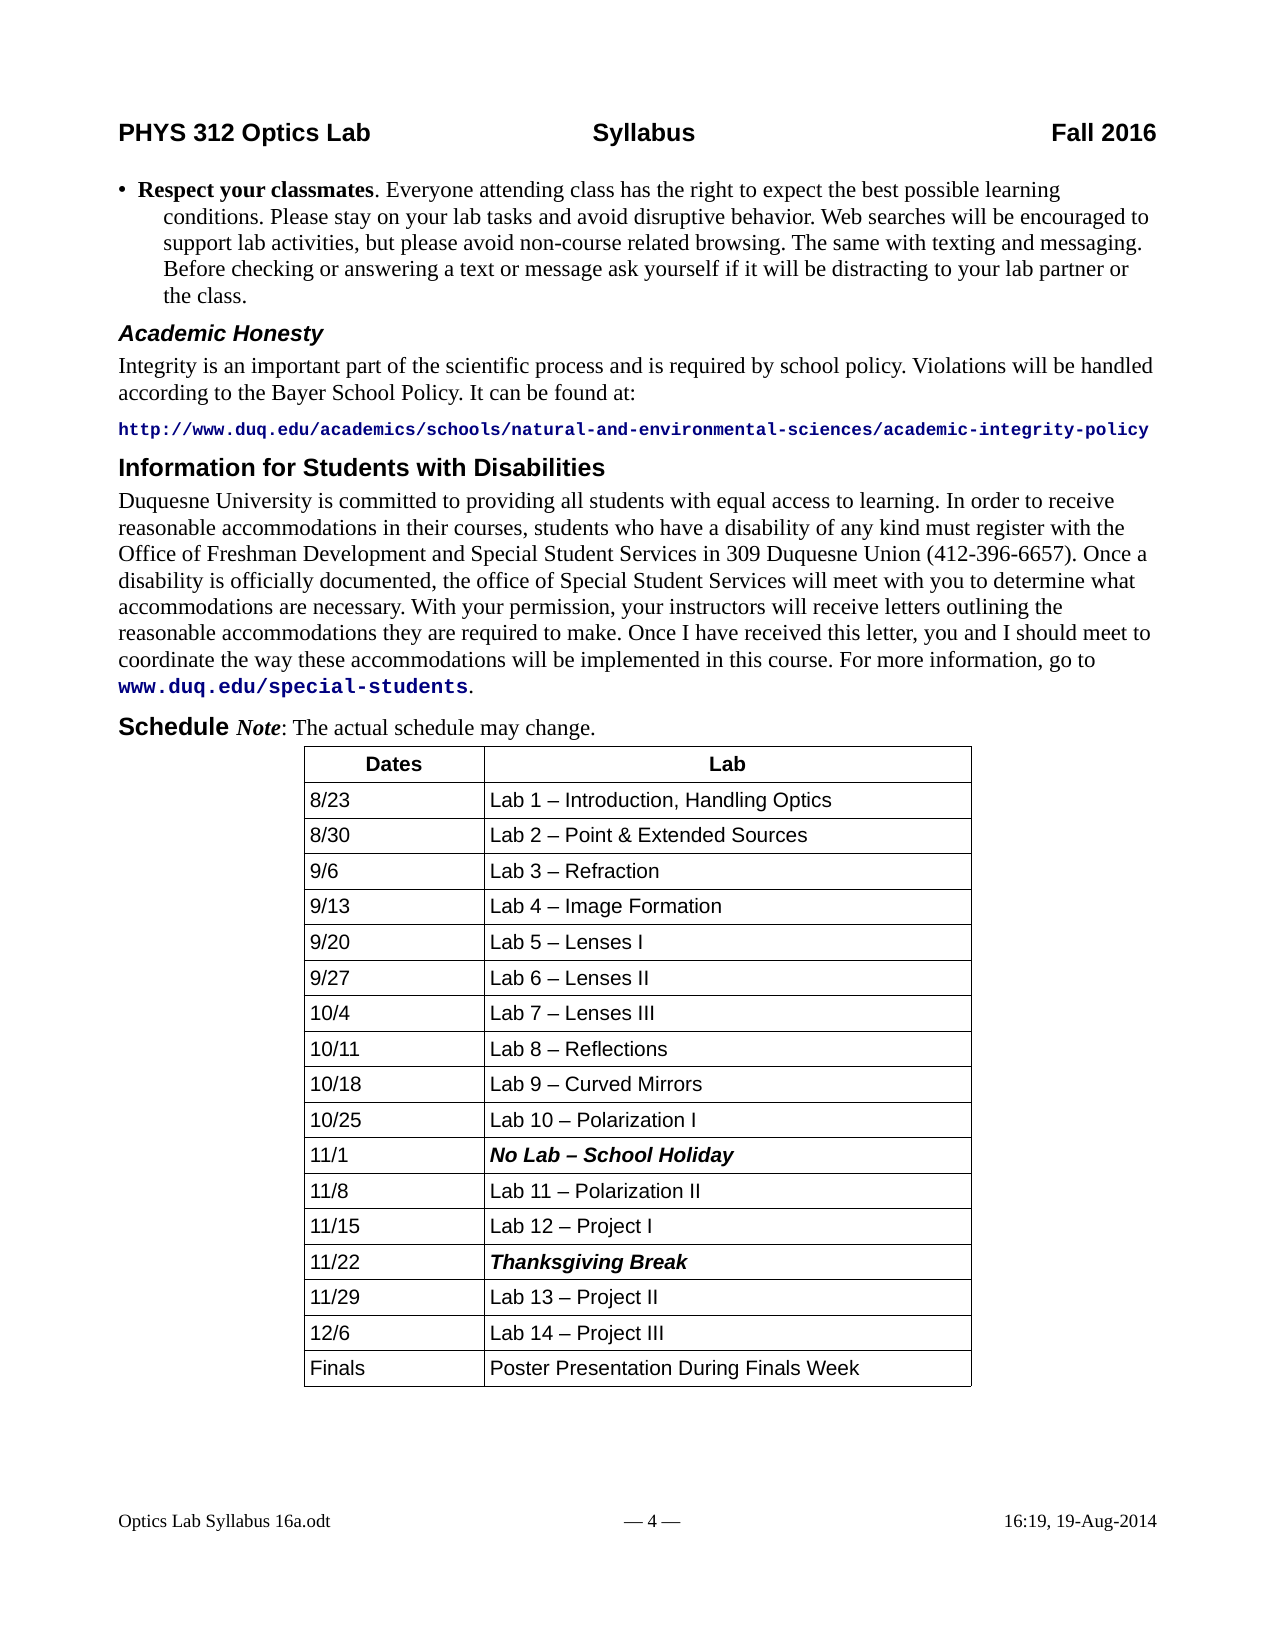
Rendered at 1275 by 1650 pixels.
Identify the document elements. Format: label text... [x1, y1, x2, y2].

text Duquesne University is committed to providing all students with equal access to learning. In order to receive reasonable accommodations in their courses, students who have a disability of any kind must register with the Office of Freshman Development and Special Student Services in 309 Duquesne Union (412-396-6657). Once a disability is officially documented, the office of Special Student Services will meet with you to determine what accommodations are necessary. With your permission, your instructors will receive letters outlining the reasonable accommodations they are required to make. Once I have received this letter, you and I should meet to coordinate the way these accommodations will be implemented in this course. For more information, go to www.duq.edu/special-students. [118, 488, 1157, 700]
table_cell 11/15 [305, 1209, 484, 1244]
table_cell 10/11 [305, 1032, 484, 1066]
table_cell 9/27 [305, 961, 484, 995]
table_cell Thanksgiving Break [485, 1245, 971, 1279]
table_cell 10/18 [305, 1067, 484, 1102]
table_header Lab [485, 747, 971, 782]
table_cell Lab 10 – Polarization I [485, 1103, 971, 1137]
table_cell 11/1 [305, 1138, 484, 1173]
table_cell 8/30 [305, 819, 484, 853]
table_cell 11/29 [305, 1280, 484, 1315]
list Respect your classmates. Everyone attending class has the right to expect the best possible learning conditions. Please stay on your lab tasks and avoid disruptive behavior. Web searches will be encouraged to support lab activities, but please avoid non-course related browsing. The same with texting and messaging. Before checking or answering a text or message ask yourself if it will be distracting to your lab partner or the class. [118, 176, 1157, 308]
subtitle Academic Honesty [118, 320, 1157, 346]
table_cell Lab 4 – Image Formation [485, 890, 971, 924]
table_cell Lab 8 – Reflections [485, 1032, 971, 1066]
table_cell Lab 1 – Introduction, Handling Optics [485, 783, 971, 817]
table_cell 11/22 [305, 1245, 484, 1279]
table_cell Finals [305, 1351, 484, 1386]
table_cell Poster Presentation During Finals Week [485, 1351, 971, 1386]
table_cell 9/6 [305, 854, 484, 888]
table_cell 10/25 [305, 1103, 484, 1137]
table_header Dates [305, 747, 484, 782]
text http://www.duq.edu/academics/schools/natural-and-environmental-sciences/academic-integrity-policy [118, 414, 1157, 441]
table_cell 9/20 [305, 925, 484, 959]
text Integrity is an important part of the scientific process and is required by school policy. Violations will be handled according to the Bayer School Policy. It can be found at: [118, 352, 1157, 405]
table_cell 12/6 [305, 1316, 484, 1350]
table_cell Lab 7 – Lenses III [485, 996, 971, 1031]
table_cell Lab 13 – Project II [485, 1280, 971, 1315]
table_cell 10/4 [305, 996, 484, 1031]
table_cell Lab 2 – Point & Extended Sources [485, 819, 971, 853]
table_cell Lab 5 – Lenses I [485, 925, 971, 959]
subtitle Schedule Note: The actual schedule may change. [118, 712, 1157, 740]
table_cell No Lab – School Holiday [485, 1138, 971, 1173]
table_cell 8/23 [305, 783, 484, 817]
table_cell Lab 9 – Curved Mirrors [485, 1067, 971, 1102]
table_cell Lab 11 – Polarization II [485, 1174, 971, 1208]
table_cell 11/8 [305, 1174, 484, 1208]
table_cell Lab 3 – Refraction [485, 854, 971, 888]
table_cell Lab 6 – Lenses II [485, 961, 971, 995]
subtitle Information for Students with Disabilities [118, 453, 1157, 482]
table_cell Lab 14 – Project III [485, 1316, 971, 1350]
table_cell 9/13 [305, 890, 484, 924]
table_cell Lab 12 – Project I [485, 1209, 971, 1244]
